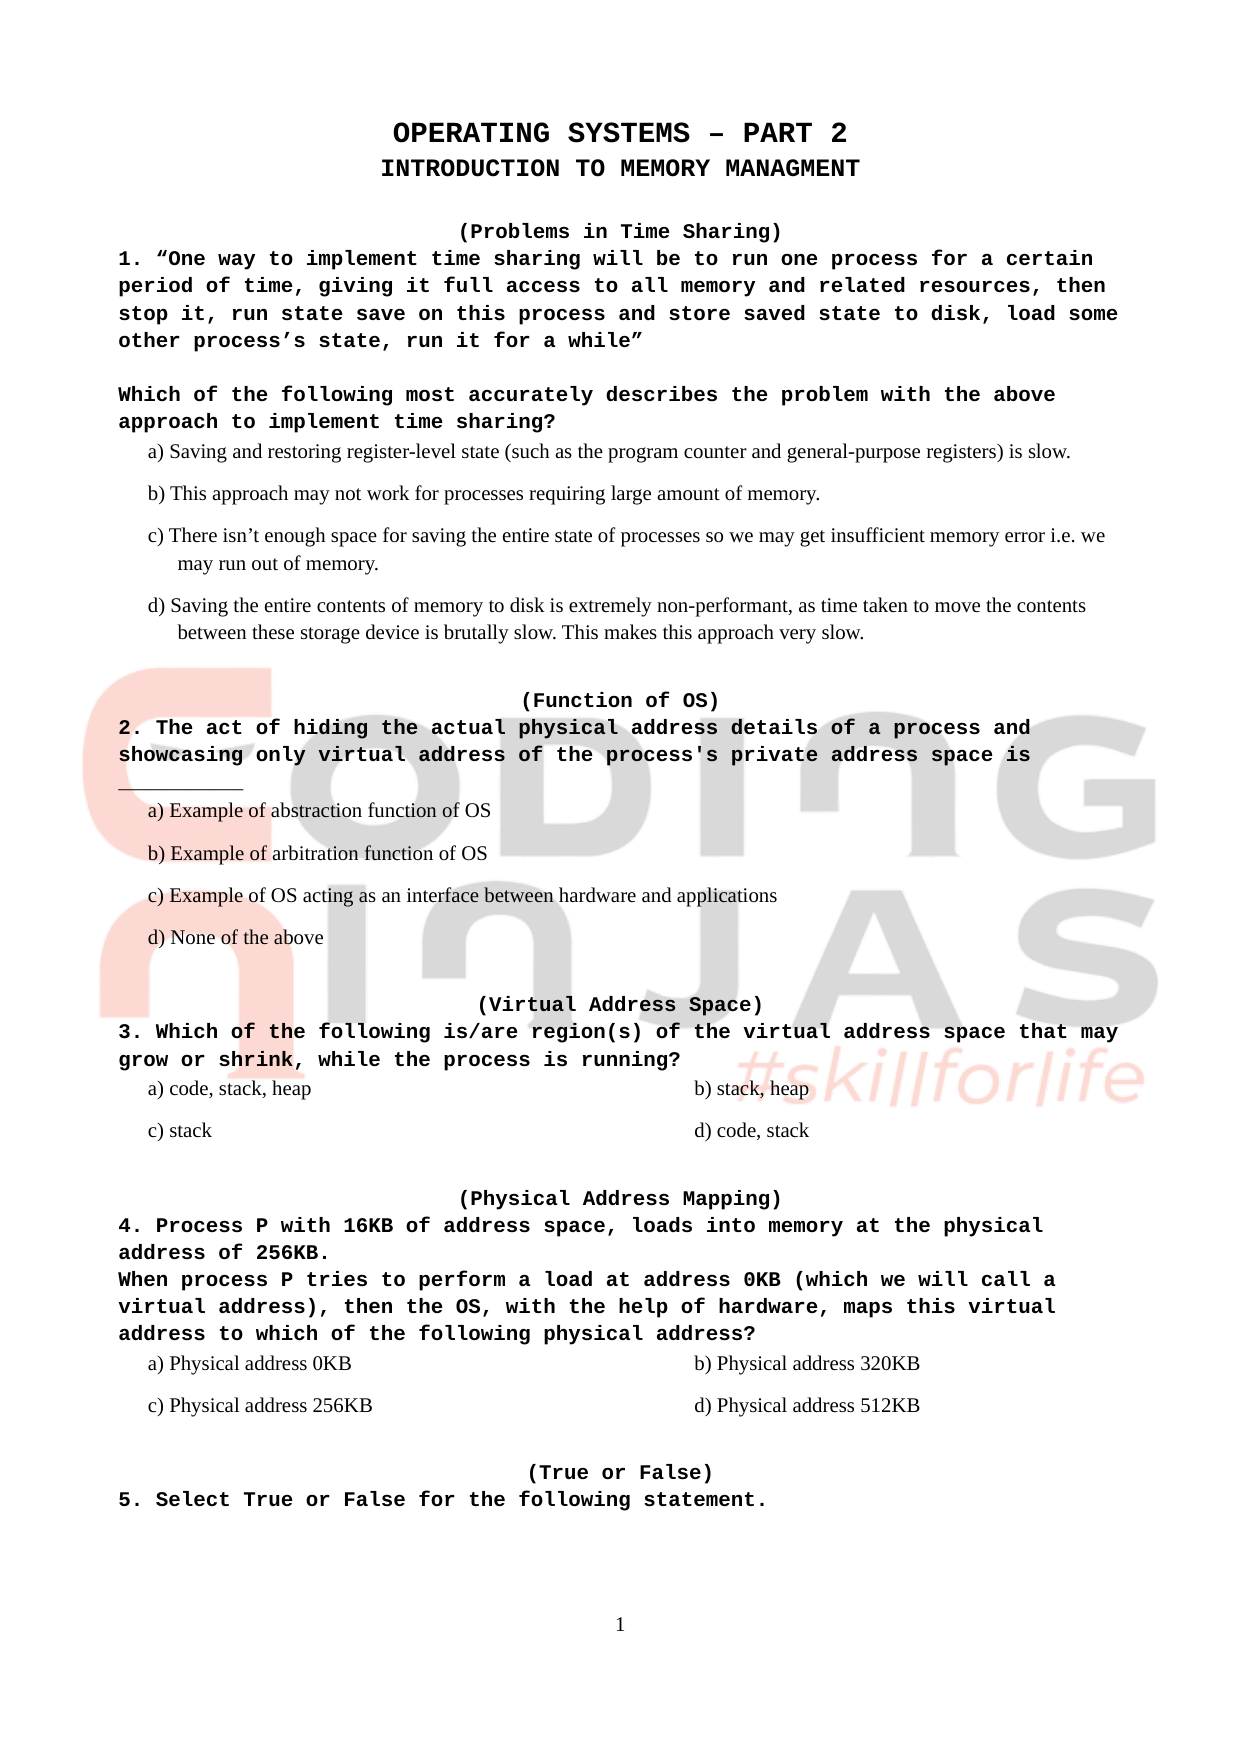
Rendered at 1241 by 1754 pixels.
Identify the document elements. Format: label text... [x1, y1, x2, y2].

text c) There isn’t enough space for saving the entire state of processes so we may get insufficient memory error i.e. we may run out of memory. [148, 523, 1122, 574]
text 2. The act of hiding the actual physical address details of a process and showcasing only virtual address of the process's private address space is __________ [118, 717, 1122, 795]
text a) Example of abstraction function of OS [148, 798, 1122, 822]
text b) Example of arbitration function of OS [148, 841, 1122, 865]
text 3. Which of the following is/are region(s) of the virtual address space that may grow or shrink, while the process is running? [118, 1022, 1122, 1072]
text d) None of the above [148, 925, 1122, 949]
text c) Example of OS acting as an interface between hardware and applications [148, 883, 1122, 907]
text d) Saving the entire contents of memory to disk is extremely non-performant, as time taken to move the contents between these storage device is brutally slow. This makes this approach very slow. [148, 593, 1122, 644]
text OPERATING SYSTEMS – PART 2 [118, 118, 1122, 151]
text (Function of OS) [118, 690, 1122, 713]
text a) Physical address 0KB b) Physical address 320KB [148, 1351, 1122, 1375]
text 5. Select True or False for the following statement. [118, 1489, 1122, 1513]
text a) code, stack, heap b) stack, heap [148, 1076, 1122, 1100]
text a) Saving and restoring register-level state (such as the program counter and general-purpose registers) is slow. [148, 438, 1122, 463]
text (Problems in Time Sharing) [118, 221, 1122, 245]
text c) Physical address 256KB d) Physical address 512KB [148, 1393, 1122, 1417]
text 4. Process P with 16KB of address space, loads into memory at the physical address of 256KB. [118, 1215, 1122, 1266]
text (True or False) [118, 1462, 1122, 1486]
text (Virtual Address Space) [118, 994, 1122, 1018]
text c) stack d) code, stack [148, 1118, 1122, 1142]
text 1. “One way to implement time sharing will be to run one process for a certain period of time, giving it full access to all memory and related resources, then stop it, run state save on this process and store saved state to disk, load some other process’s state, run it for a while” [118, 248, 1122, 353]
text (Physical Address Mapping) [118, 1187, 1122, 1211]
text b) This approach may not work for processes requiring large amount of memory. [148, 481, 1122, 505]
text Which of the following most accurately describes the problem with the above approach to implement time sharing? [118, 384, 1122, 435]
text When process P tries to perform a load at address 0KB (which we will call a virtual address), then the OS, with the help of hardware, maps this virtual address to which of the following physical address? [118, 1269, 1122, 1347]
text INTRODUCTION TO MEMORY MANAGMENT [118, 156, 1122, 184]
